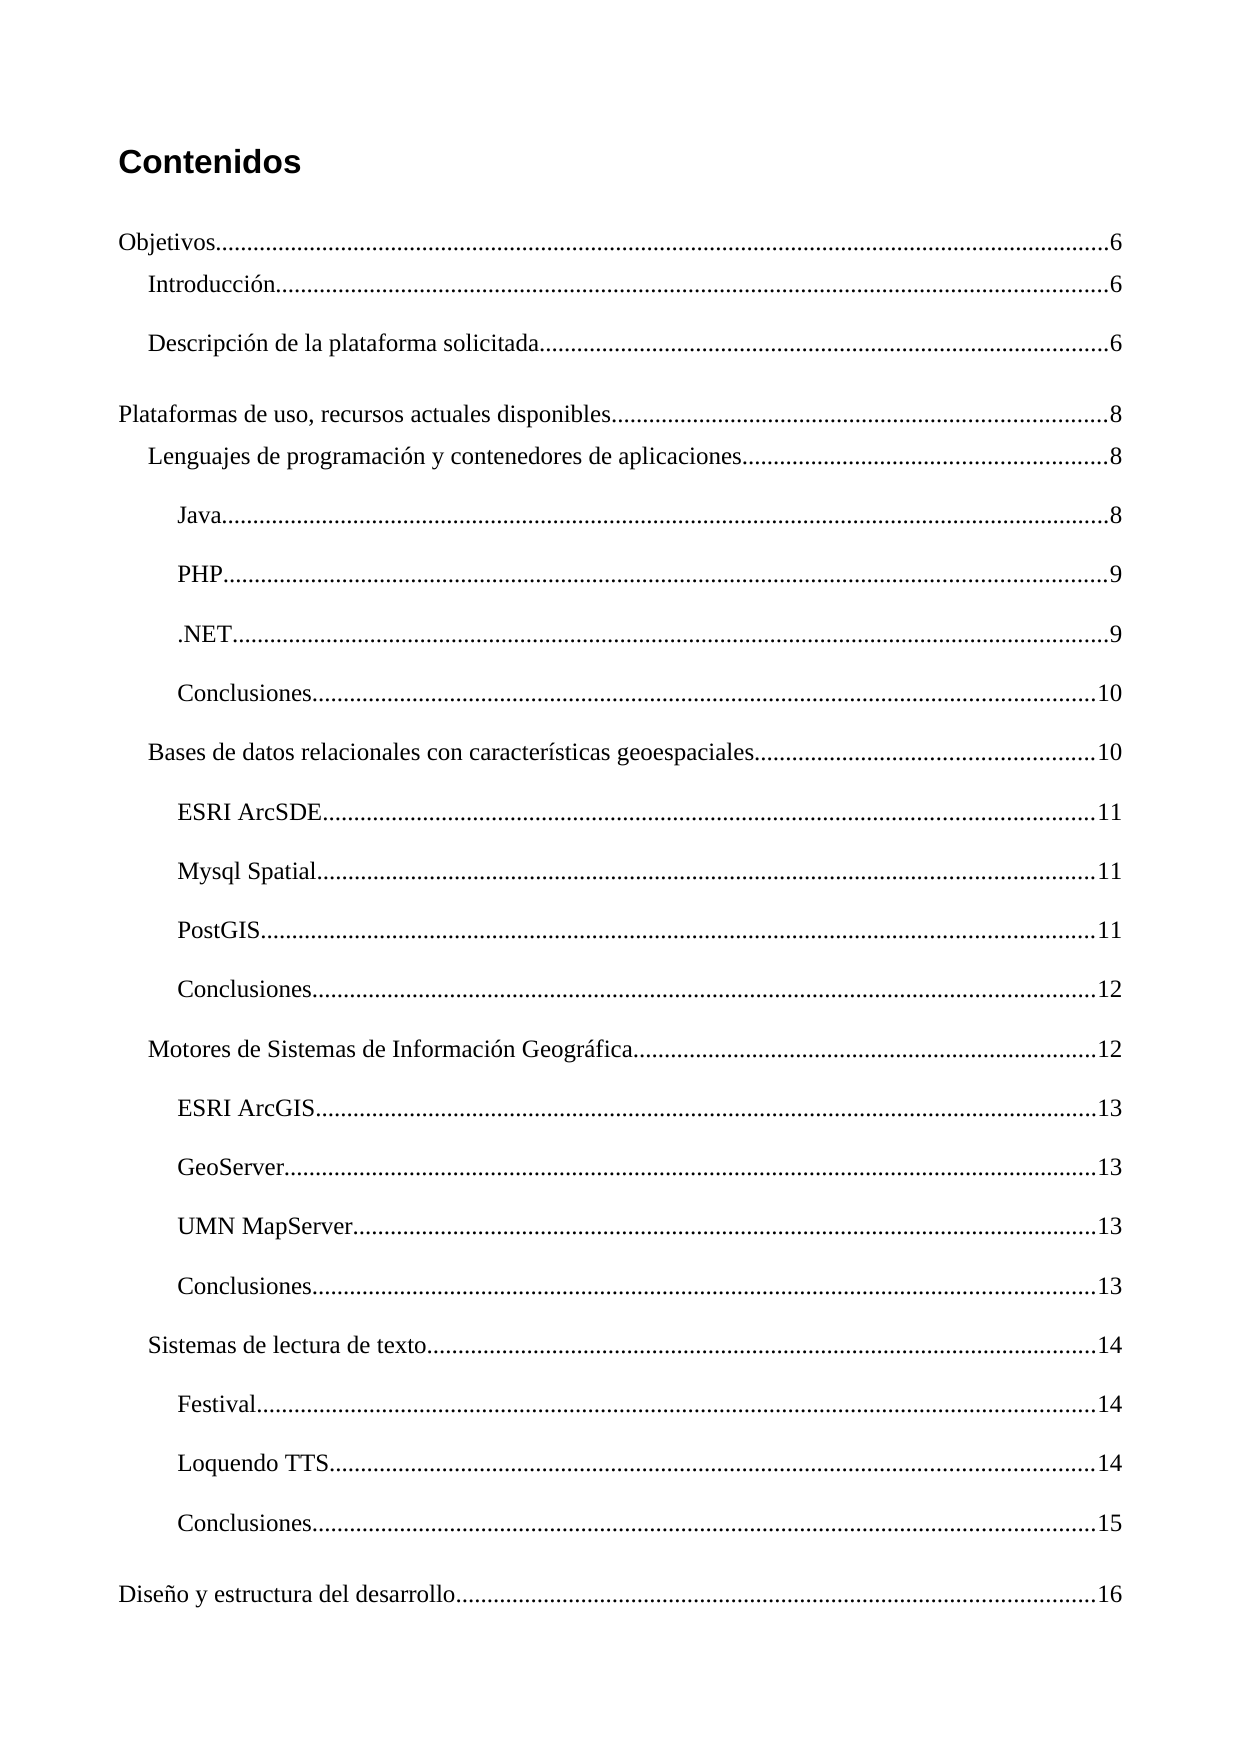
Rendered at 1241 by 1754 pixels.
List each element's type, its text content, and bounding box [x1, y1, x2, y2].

subtitle Contenidos [118, 143, 1122, 180]
text Introducción 6 [148, 270, 1122, 298]
text Conclusiones 13 [177, 1272, 1122, 1299]
text PostGIS 11 [177, 916, 1122, 944]
text Descripción de la plataforma solicitada 6 [148, 329, 1122, 357]
text Mysql Spatial 11 [177, 857, 1122, 884]
text Festival 14 [177, 1390, 1122, 1418]
text ESRI ArcSDE 11 [177, 798, 1122, 825]
text Loquendo TTS 14 [177, 1449, 1122, 1477]
text Conclusiones 15 [177, 1509, 1122, 1537]
text Conclusiones 10 [177, 679, 1122, 707]
text UMN MapServer 13 [177, 1212, 1122, 1240]
text Conclusiones 12 [177, 975, 1122, 1003]
text Plataformas de uso, recursos actuales disponibles 8 [118, 400, 1122, 428]
text Lenguajes de programación y contenedores de aplicaciones 8 [148, 442, 1122, 470]
text Motores de Sistemas de Información Geográfica 12 [148, 1035, 1122, 1062]
text Sistemas de lectura de texto 14 [148, 1331, 1122, 1359]
text Bases de datos relacionales con características geoespaciales 10 [148, 738, 1122, 766]
text .NET 9 [177, 620, 1122, 647]
text GeoServer 13 [177, 1153, 1122, 1181]
text Diseño y estructura del desarrollo 16 [118, 1580, 1122, 1608]
text ESRI ArcGIS 13 [177, 1094, 1122, 1122]
text Java 8 [177, 501, 1122, 529]
text Objetivos 6 [118, 228, 1122, 256]
text PHP 9 [177, 561, 1122, 588]
